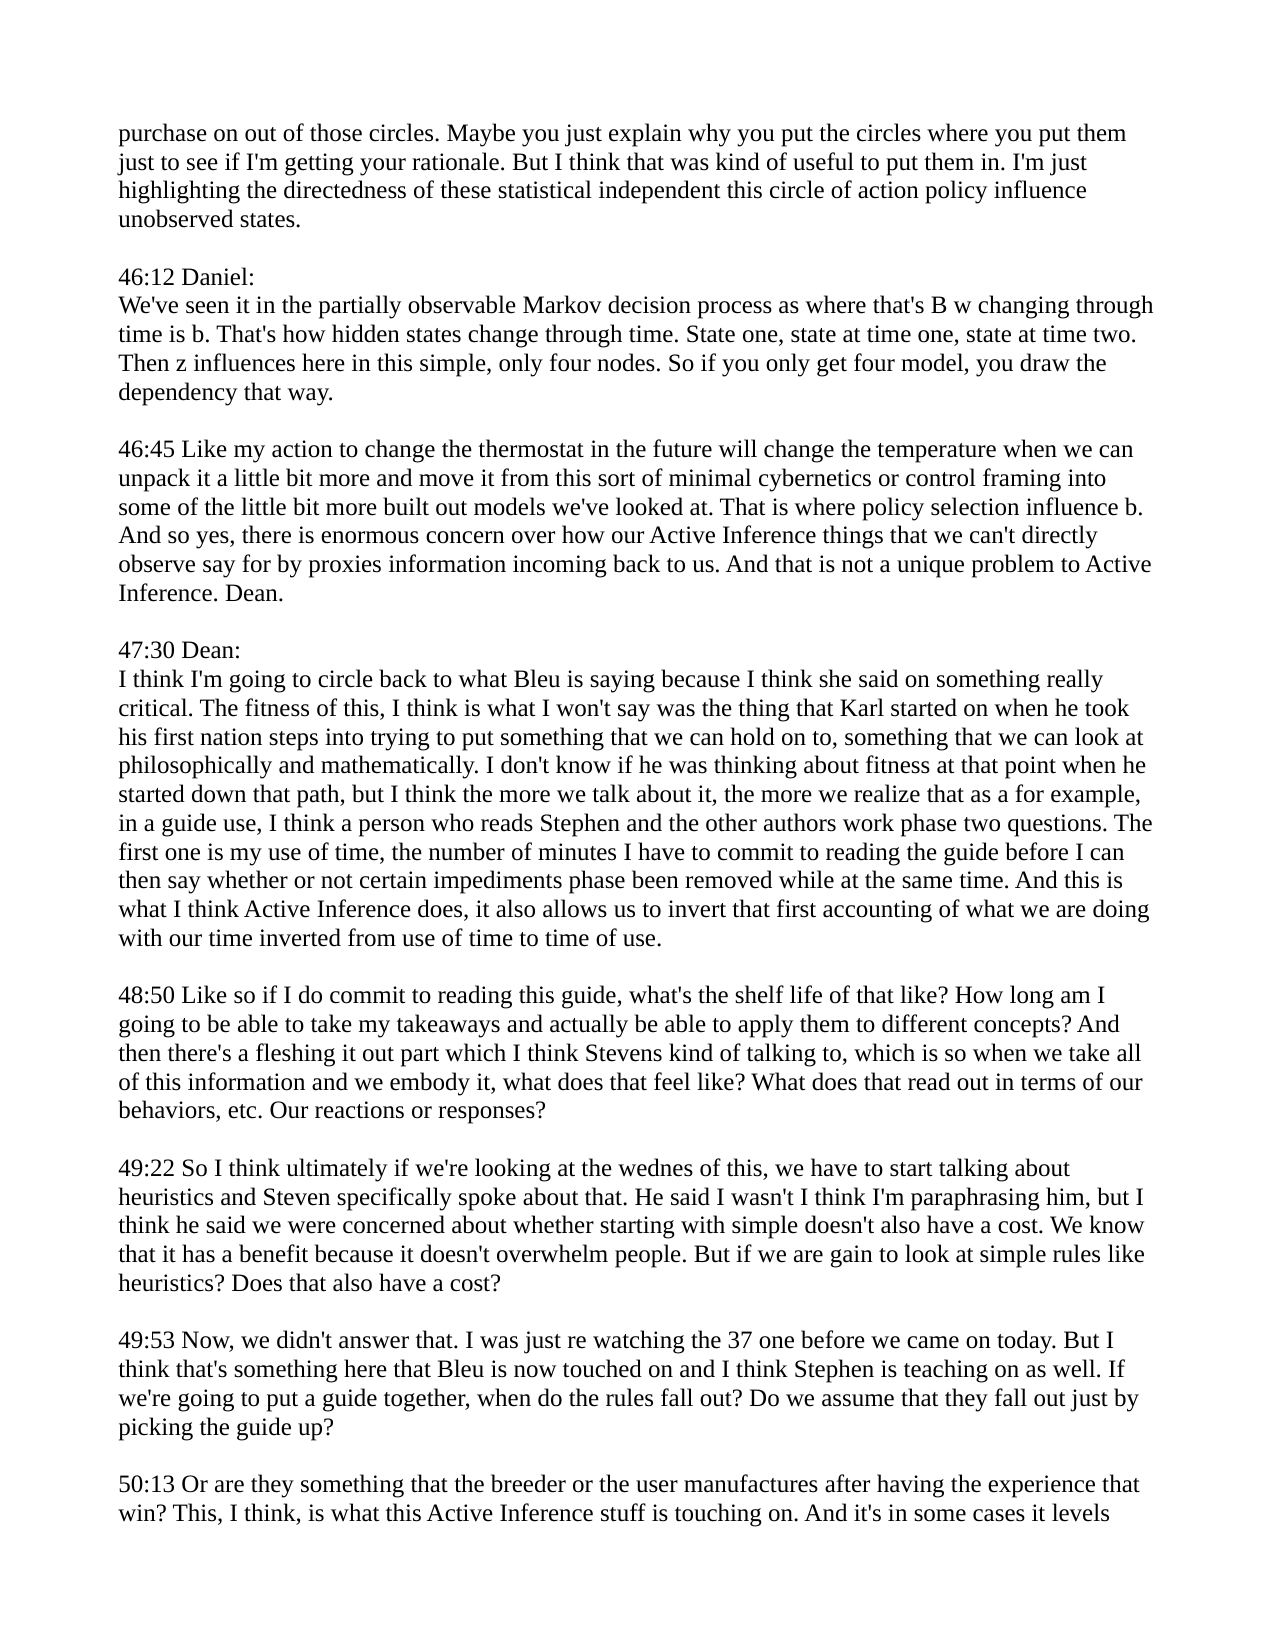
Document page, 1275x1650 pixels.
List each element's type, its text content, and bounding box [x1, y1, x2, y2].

text purchase on out of those circles. Maybe you just explain why you put the circles where you put them just to see if I'm getting your rationale. But I think that was kind of useful to put them in. I'm just highlighting the directedness of these statistical independent this circle of action policy influence unobserved states. 46:12 Daniel: We've seen it in the partially observable Markov decision process as where that's B w changing through time is b. That's how hidden states change through time. State one, state at time one, state at time two. Then z influences here in this simple, only four nodes. So if you only get four model, you draw the dependency that way. 46:45 Like my action to change the thermostat in the future will change the temperature when we can unpack it a little bit more and move it from this sort of minimal cybernetics or control framing into some of the little bit more built out models we've looked at. That is where policy selection influence b. And so yes, there is enormous concern over how our Active Inference things that we can't directly observe say for by proxies information incoming back to us. And that is not a unique problem to Active Inference. Dean. 47:30 Dean: I think I'm going to circle back to what Bleu is saying because I think she said on something really critical. The fitness of this, I think is what I won't say was the thing that Karl started on when he took his first nation steps into trying to put something that we can hold on to, something that we can look at philosophically and mathematically. I don't know if he was thinking about fitness at that point when he started down that path, but I think the more we talk about it, the more we realize that as a for example, in a guide use, I think a person who reads Stephen and the other authors work phase two questions. The first one is my use of time, the number of minutes I have to commit to reading the guide before I can then say whether or not certain impediments phase been removed while at the same time. And this is what I think Active Inference does, it also allows us to invert that first accounting of what we are doing with our time inverted from use of time to time of use. 48:50 Like so if I do commit to reading this guide, what's the shelf life of that like? How long am I going to be able to take my takeaways and actually be able to apply them to different concepts? And then there's a fleshing it out part which I think Stevens kind of talking to, which is so when we take all of this information and we embody it, what does that feel like? What does that read out in terms of our behaviors, etc. Our reactions or responses? 49:22 So I think ultimately if we're looking at the wednes of this, we have to start talking about heuristics and Steven specifically spoke about that. He said I wasn't I think I'm paraphrasing him, but I think he said we were concerned about whether starting with simple doesn't also have a cost. We know that it has a benefit because it doesn't overwhelm people. But if we are gain to look at simple rules like heuristics? Does that also have a cost? 49:53 Now, we didn't answer that. I was just re watching the 37 one before we came on today. But I think that's something here that Bleu is now touched on and I think Stephen is teaching on as well. If we're going to put a guide together, when do the rules fall out? Do we assume that they fall out just by picking the guide up? 50:13 Or are they something that the breeder or the user manufactures after having the experience that win? This, I think, is what this Active Inference stuff is touching on. And it's in some cases it levels [118, 118, 1157, 1527]
